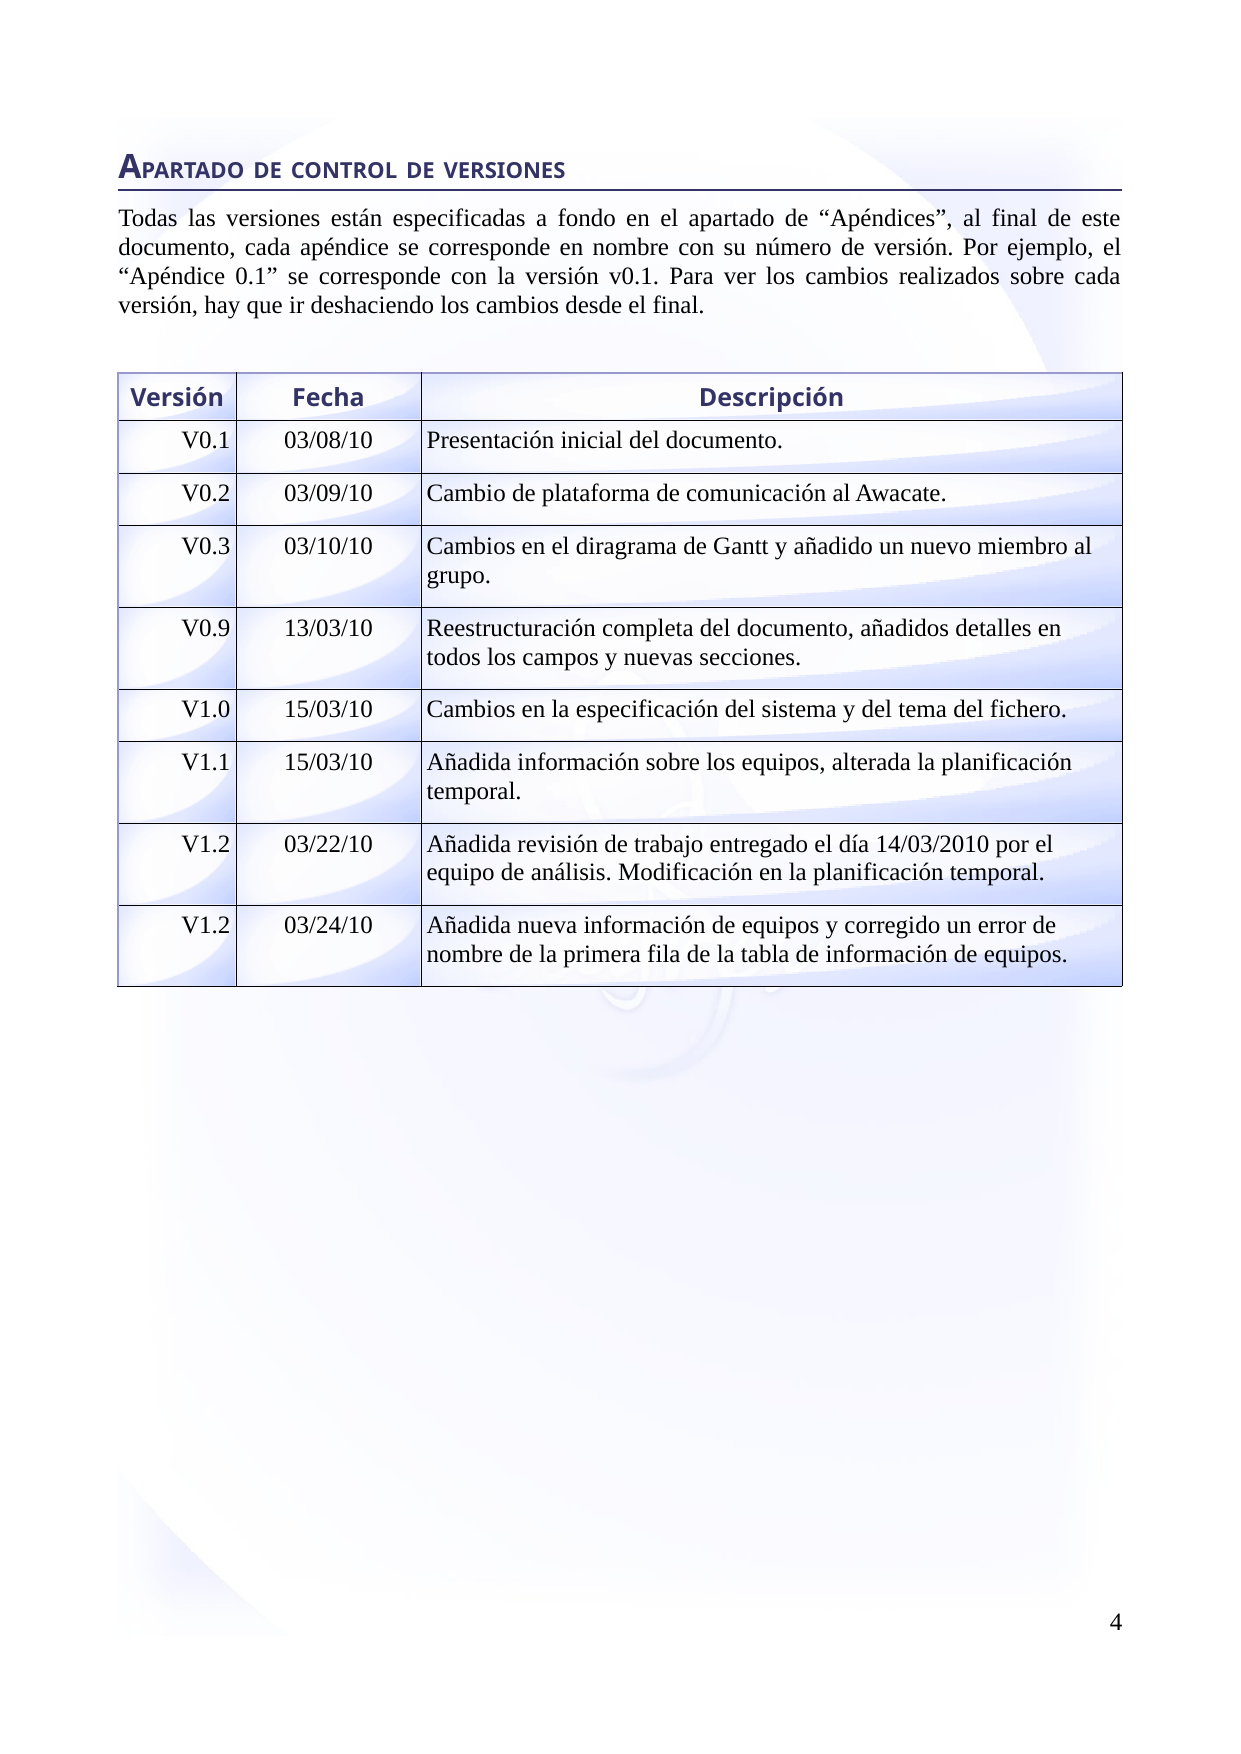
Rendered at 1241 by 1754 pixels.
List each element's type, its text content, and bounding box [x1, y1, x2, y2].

table_cell V1.2 [119, 824, 236, 904]
table_header Fecha [237, 374, 421, 420]
table_cell 13/03/10 [237, 608, 421, 688]
table_cell V0.3 [119, 526, 236, 607]
table_cell 15/03/10 [237, 742, 421, 823]
table_header Descripción [422, 374, 1122, 420]
table_cell Cambios en la especificación del sistema y del tema del fichero. [422, 690, 1122, 741]
picture [118, 191, 1122, 203]
table_cell V1.2 [119, 906, 236, 986]
table_cell V1.0 [119, 690, 236, 741]
table_cell V1.1 [119, 742, 236, 823]
subtitle Apartado de control de versiones [118, 143, 1122, 189]
table_cell 10/03/10 [237, 526, 421, 607]
table_cell 08/03/10 [237, 421, 421, 473]
table_cell 24/03/10 [237, 906, 421, 986]
table_cell 09/03/10 [237, 474, 421, 525]
picture [118, 118, 1122, 143]
table_header Versión [119, 374, 236, 420]
picture [118, 318, 1122, 372]
table_cell V0.1 [119, 421, 236, 473]
table_cell Añadida nueva información de equipos y corregido un error de nombre de la primera fila de la tabla de información de equipos. [422, 906, 1122, 986]
text Todas las versiones están especificadas a fondo en el apartado de “Apéndices”, al final de este documento, cada apéndice se corresponde en nombre con su número de versión. Por ejemplo, el “Apéndice 0.1” se corresponde con la versión v0.1. Para ver los cambios realizados sobre cada versión, hay que ir deshaciendo los cambios desde el final. [118, 203, 1122, 318]
table_cell V0.2 [119, 474, 236, 525]
table_cell 22/03/10 [237, 824, 421, 904]
table_cell Reestructuración completa del documento, añadidos detalles en todos los campos y nuevas secciones. [422, 608, 1122, 688]
table_cell Presentación inicial del documento. [422, 421, 1122, 473]
table_cell Añadida revisión de trabajo entregado el día 14/03/2010 por el equipo de análisis. Modificación en la planificación temporal. [422, 824, 1122, 904]
table_cell 15/03/10 [237, 690, 421, 741]
table_cell Añadida información sobre los equipos, alterada la planificación temporal. [422, 742, 1122, 823]
table_cell V0.9 [119, 608, 236, 688]
picture [118, 987, 1122, 1636]
table_cell Cambios en el diragrama de Gantt y añadido un nuevo miembro al grupo. [422, 526, 1122, 607]
table_cell Cambio de plataforma de comunicación al Awacate. [422, 474, 1122, 525]
